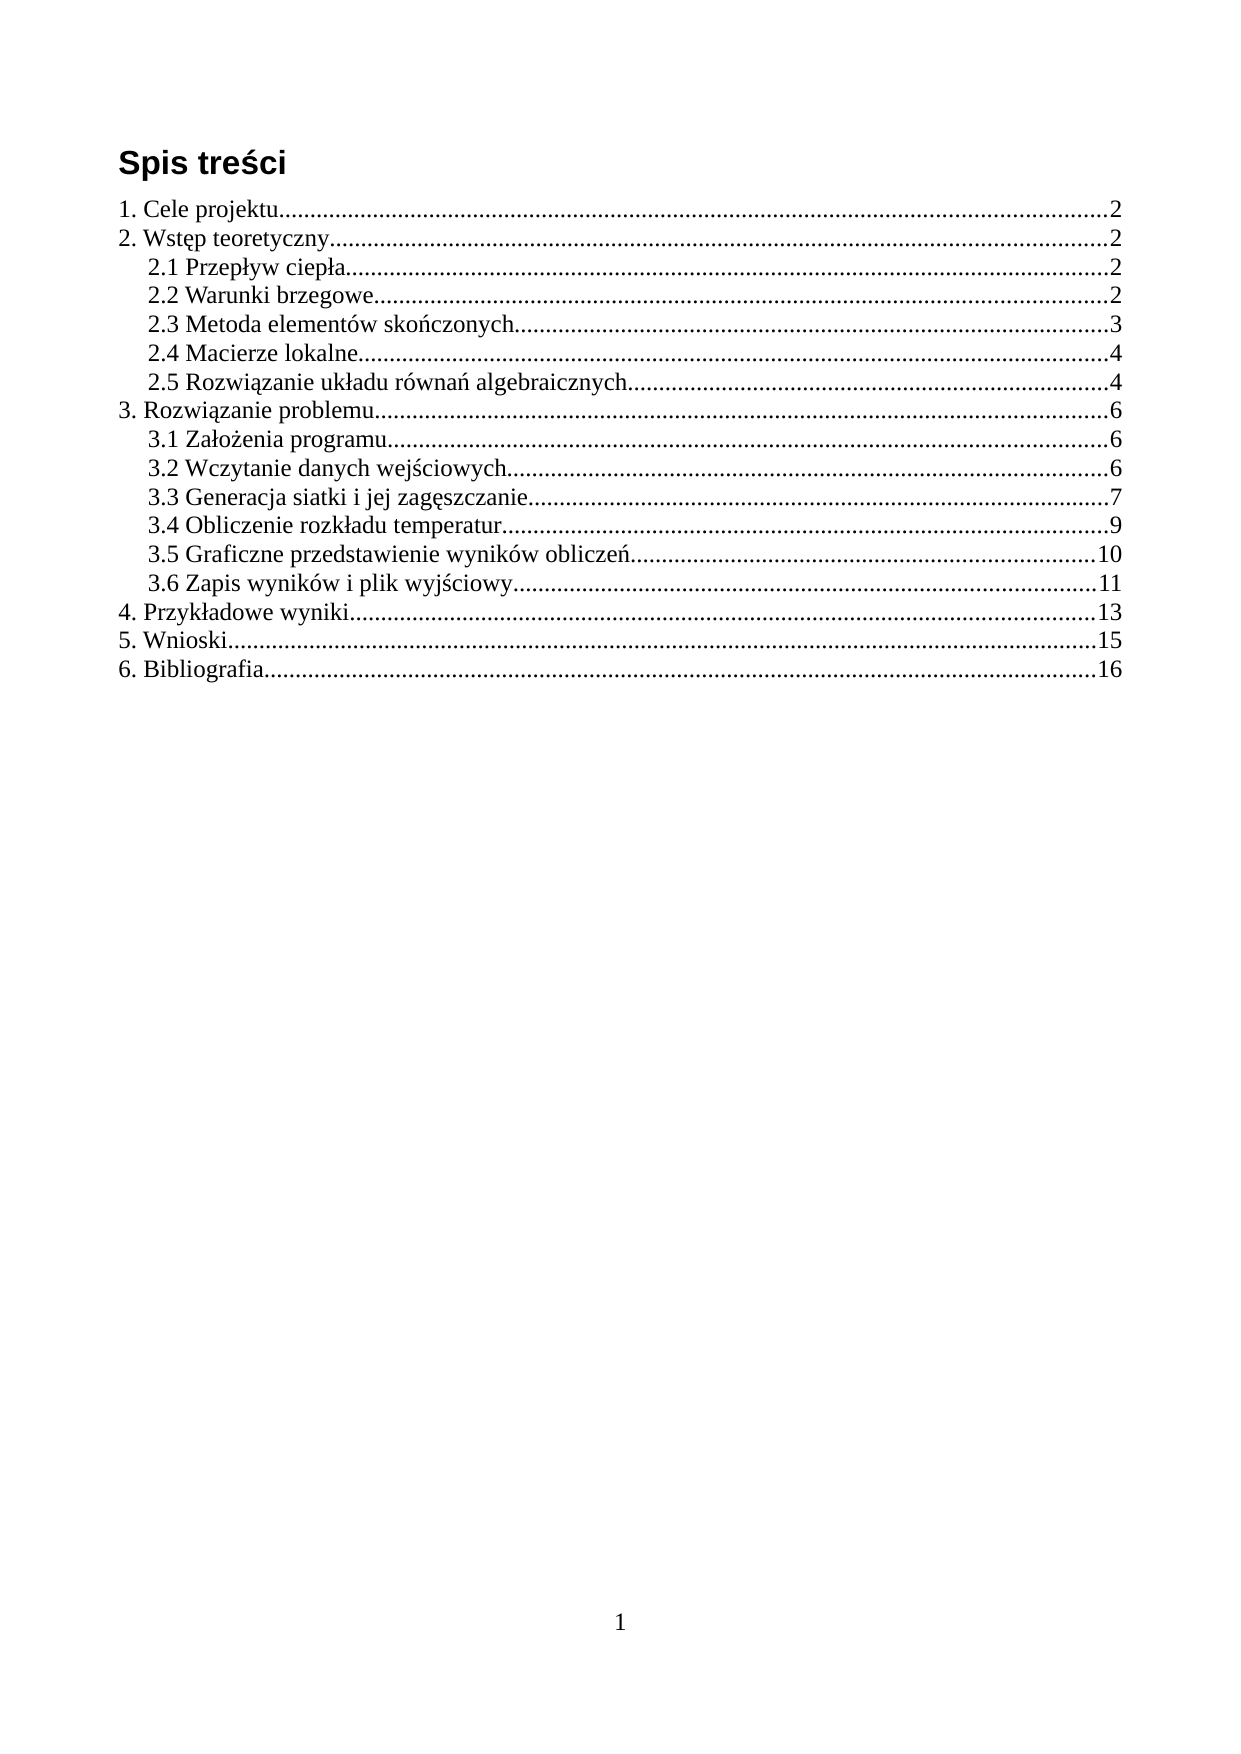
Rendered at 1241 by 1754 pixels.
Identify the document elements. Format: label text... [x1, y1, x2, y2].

text 5. Wnioski 15 [118, 625, 1122, 654]
text 3.5 Graficzne przedstawienie wyników obliczeń 10 [148, 539, 1122, 568]
text 3.3 Generacja siatki i jej zagęszczanie 7 [148, 482, 1122, 510]
text 2.5 Rozwiązanie układu równań algebraicznych 4 [148, 367, 1122, 395]
subtitle Spis treści [118, 143, 1122, 182]
text 3.2 Wczytanie danych wejściowych 6 [148, 453, 1122, 482]
text 3.1 Założenia programu 6 [148, 424, 1122, 453]
text 2.2 Warunki brzegowe 2 [148, 280, 1122, 309]
text 2.4 Macierze lokalne 4 [148, 338, 1122, 367]
text 3.4 Obliczenie rozkładu temperatur 9 [148, 510, 1122, 539]
text 3.6 Zapis wyników i plik wyjściowy 11 [148, 568, 1122, 597]
text 4. Przykładowe wyniki 13 [118, 597, 1122, 625]
text 1. Cele projektu 2 [118, 194, 1122, 223]
text 3. Rozwiązanie problemu 6 [118, 395, 1122, 424]
text 2.3 Metoda elementów skończonych 3 [148, 309, 1122, 338]
text 2. Wstęp teoretyczny 2 [118, 223, 1122, 252]
text 6. Bibliografia 16 [118, 654, 1122, 683]
text 2.1 Przepływ ciepła 2 [148, 252, 1122, 280]
